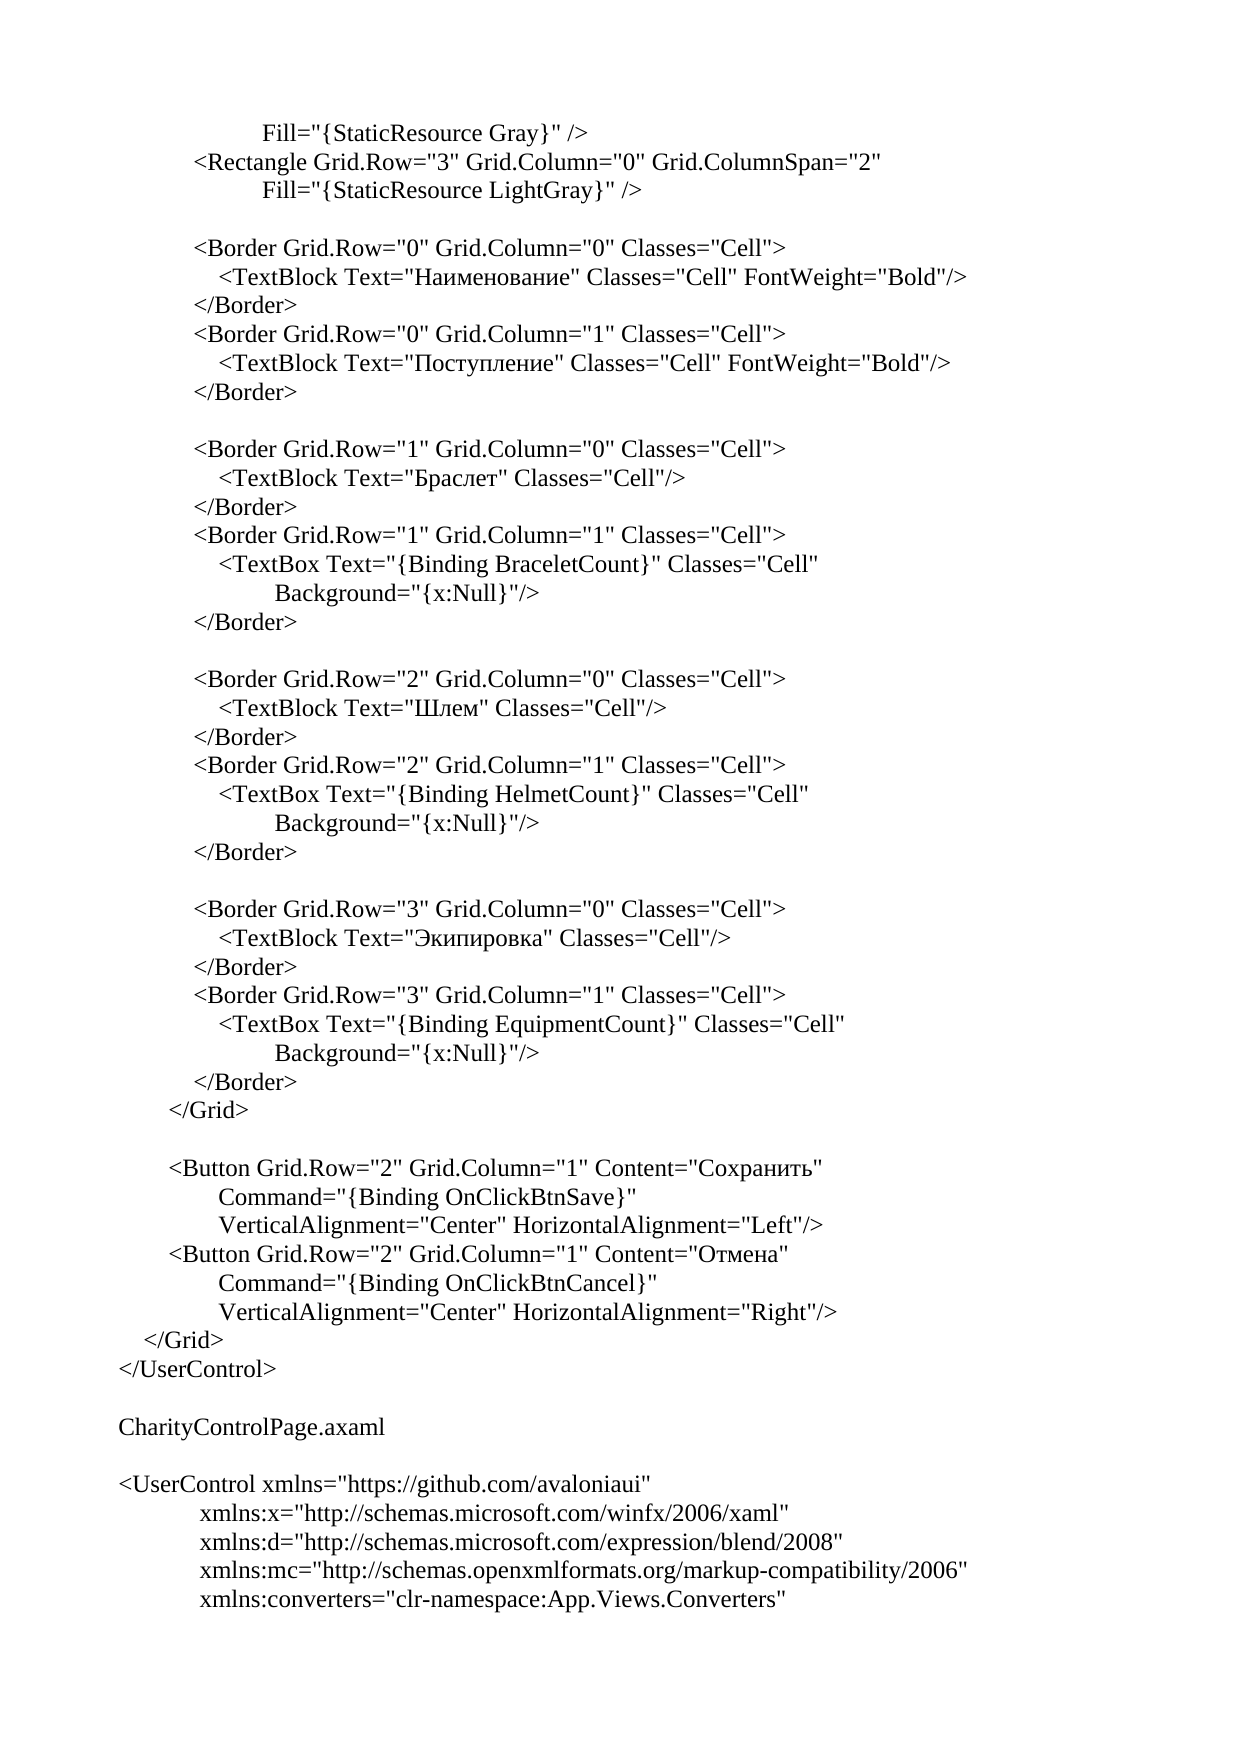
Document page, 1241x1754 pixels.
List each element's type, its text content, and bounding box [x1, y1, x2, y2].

subtitle CharityControlPage.axaml [118, 1412, 1122, 1469]
subtitle <UserControl xmlns="https://github.com/avaloniaui" xmlns:x="http://schemas.microsoft.com/winfx/2006/xaml" xmlns:d="http://schemas.microsoft.com/expression/blend/2008" xmlns:mc="http://schemas.openxmlformats.org/markup-compatibility/2006" xmlns:converters="clr-namespace:App.Views.Converters" [118, 1469, 1122, 1613]
subtitle Fill="{StaticResource Gray}" /> <Rectangle Grid.Row="3" Grid.Column="0" Grid.ColumnSpan="2" Fill="{StaticResource LightGray}" /> <Border Grid.Row="0" Grid.Column="0" Classes="Cell"> <TextBlock Text="Наименование" Classes="Cell" FontWeight="Bold"/> </Border> <Border Grid.Row="0" Grid.Column="1" Classes="Cell"> <TextBlock Text="Поступление" Classes="Cell" FontWeight="Bold"/> </Border> <Border Grid.Row="1" Grid.Column="0" Classes="Cell"> <TextBlock Text="Браслет" Classes="Cell"/> </Border> <Border Grid.Row="1" Grid.Column="1" Classes="Cell"> <TextBox Text="{Binding BraceletCount}" Classes="Cell" Background="{x:Null}"/> </Border> <Border Grid.Row="2" Grid.Column="0" Classes="Cell"> <TextBlock Text="Шлем" Classes="Cell"/> </Border> <Border Grid.Row="2" Grid.Column="1" Classes="Cell"> <TextBox Text="{Binding HelmetCount}" Classes="Cell" Background="{x:Null}"/> </Border> <Border Grid.Row="3" Grid.Column="0" Classes="Cell"> <TextBlock Text="Экипировка" Classes="Cell"/> </Border> <Border Grid.Row="3" Grid.Column="1" Classes="Cell"> <TextBox Text="{Binding EquipmentCount}" Classes="Cell" Background="{x:Null}"/> </Border> </Grid> <Button Grid.Row="2" Grid.Column="1" Content="Сохранить" Command="{Binding OnClickBtnSave}" VerticalAlignment="Center" HorizontalAlignment="Left"/> <Button Grid.Row="2" Grid.Column="1" Content="Отмена" Command="{Binding OnClickBtnCancel}" VerticalAlignment="Center" HorizontalAlignment="Right"/> </Grid> </UserControl> [118, 118, 1122, 1412]
